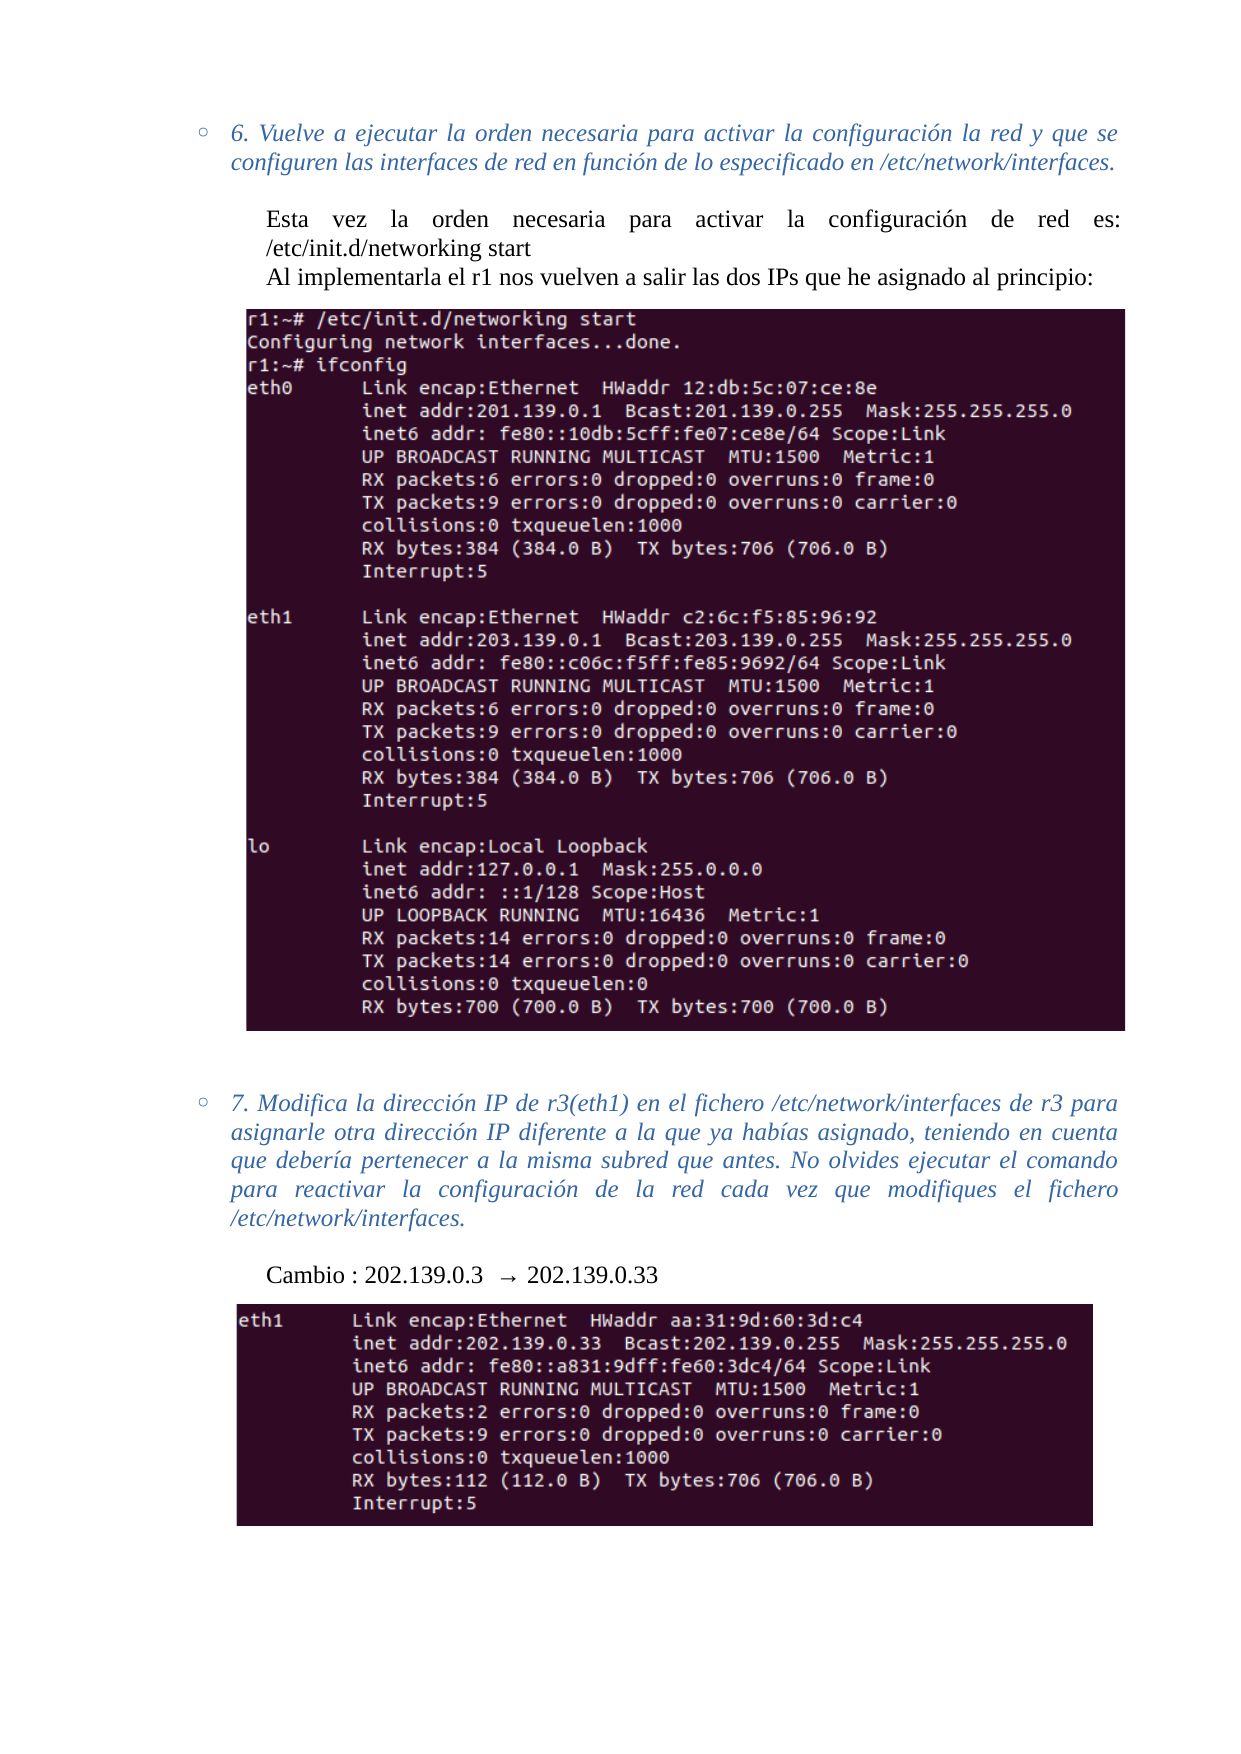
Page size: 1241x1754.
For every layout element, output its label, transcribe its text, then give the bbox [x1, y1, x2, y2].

list 7. Modifica la dirección IP de r3(eth1) en el fichero /etc/network/interfaces de r3 para asignarle otra dirección IP diferente a la que ya habías asignado, teniendo en cuenta que debería pertenecer a la misma subred que antes. No olvides ejecutar el comando para reactivar la configuración de la red cada vez que modifiques el fichero /etc/network/interfaces. [193, 1088, 1122, 1232]
picture [246, 309, 1125, 1031]
text Esta vez la orden necesaria para activar la configuración de red es: /etc/init.d/networking start [266, 204, 1122, 262]
picture [236, 1304, 1093, 1526]
text Cambio : 202.139.0.3 → 202.139.0.33 [266, 1260, 1122, 1289]
text Al implementarla el r1 nos vuelven a salir las dos IPs que he asignado al principio: [266, 262, 1122, 291]
list 6. Vuelve a ejecutar la orden necesaria para activar la configuración la red y que se configuren las interfaces de red en función de lo especificado en /etc/network/interfaces. [193, 118, 1122, 176]
